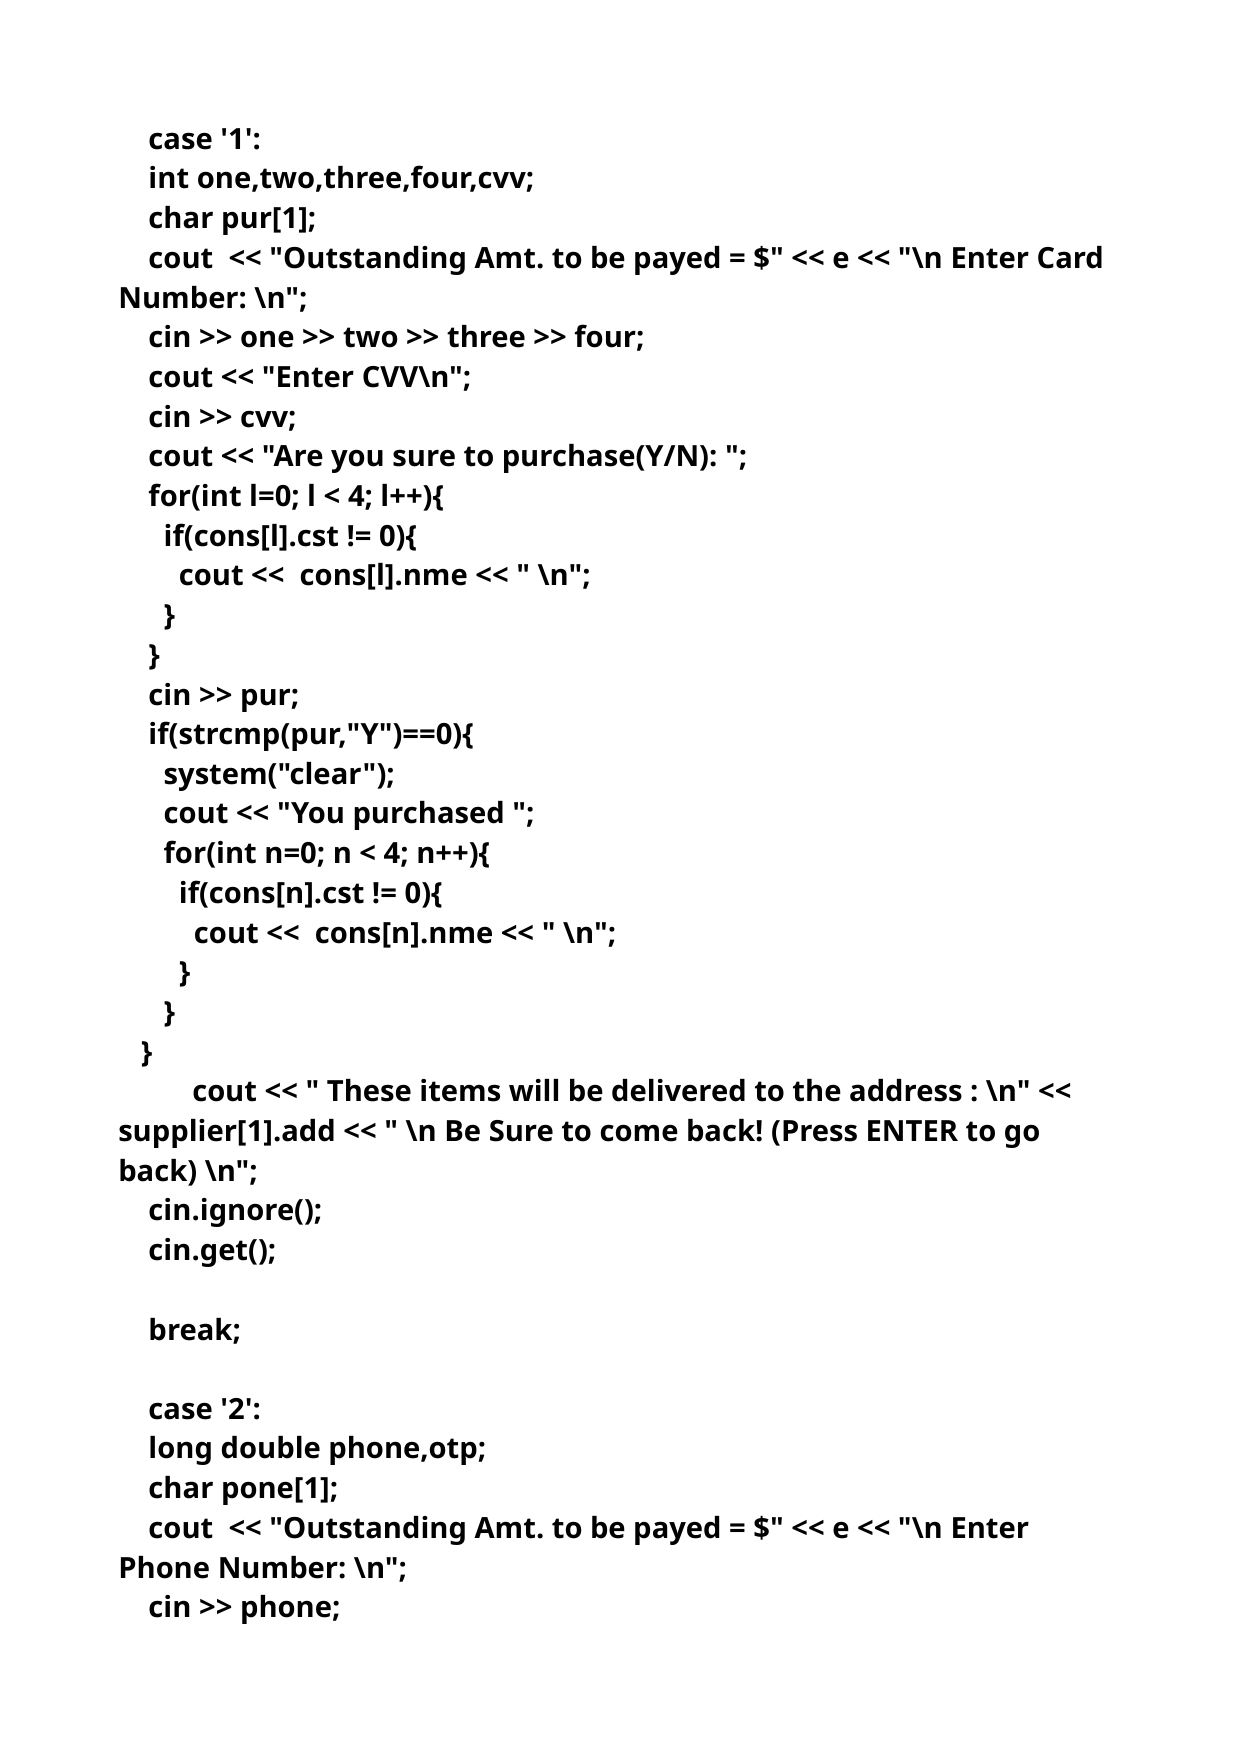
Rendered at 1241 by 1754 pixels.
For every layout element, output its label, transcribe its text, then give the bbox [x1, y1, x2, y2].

text } [118, 1031, 1122, 1071]
text for(int n=0; n < 4; n++){ [118, 832, 1122, 872]
text cout << "Enter CVV\n"; [118, 356, 1122, 396]
text for(int l=0; l < 4; l++){ [118, 475, 1122, 515]
text cout << "Are you sure to purchase(Y/N): "; [118, 436, 1122, 475]
text cout << "Outstanding Amt. to be payed = $" << e << "\n Enter Card Number: \n"; [118, 237, 1122, 317]
text if(cons[l].cst != 0){ [118, 515, 1122, 555]
text cout << " These items will be delivered to the address : \n" << supplier[1].add << " \n Be Sure to come back! (Press ENTER to go back) \n"; [118, 1071, 1122, 1190]
text break; [118, 1309, 1122, 1348]
text if(cons[n].cst != 0){ [118, 872, 1122, 912]
text char pur[1]; [118, 197, 1122, 237]
text } [118, 952, 1122, 991]
text cin.ignore(); [118, 1190, 1122, 1229]
text cin.get(); [118, 1229, 1122, 1269]
text cout << cons[l].nme << " \n"; [118, 555, 1122, 594]
text cin >> one >> two >> three >> four; [118, 317, 1122, 356]
text int one,two,three,four,cvv; [118, 158, 1122, 197]
text cin >> pur; [118, 674, 1122, 713]
text cout << "Outstanding Amt. to be payed = $" << e << "\n Enter Phone Number: \n"; [118, 1507, 1122, 1587]
text } [118, 991, 1122, 1031]
text case '1': [118, 118, 1122, 158]
text cin >> phone; [118, 1587, 1122, 1626]
text if(strcmp(pur,"Y")==0){ [118, 713, 1122, 753]
text } [118, 594, 1122, 634]
text long double phone,otp; [118, 1428, 1122, 1467]
text cout << cons[n].nme << " \n"; [118, 912, 1122, 952]
text system("clear"); [118, 753, 1122, 793]
text } [118, 634, 1122, 674]
text case '2': [118, 1388, 1122, 1428]
text cout << "You purchased "; [118, 793, 1122, 832]
text cin >> cvv; [118, 396, 1122, 436]
text char pone[1]; [118, 1467, 1122, 1507]
